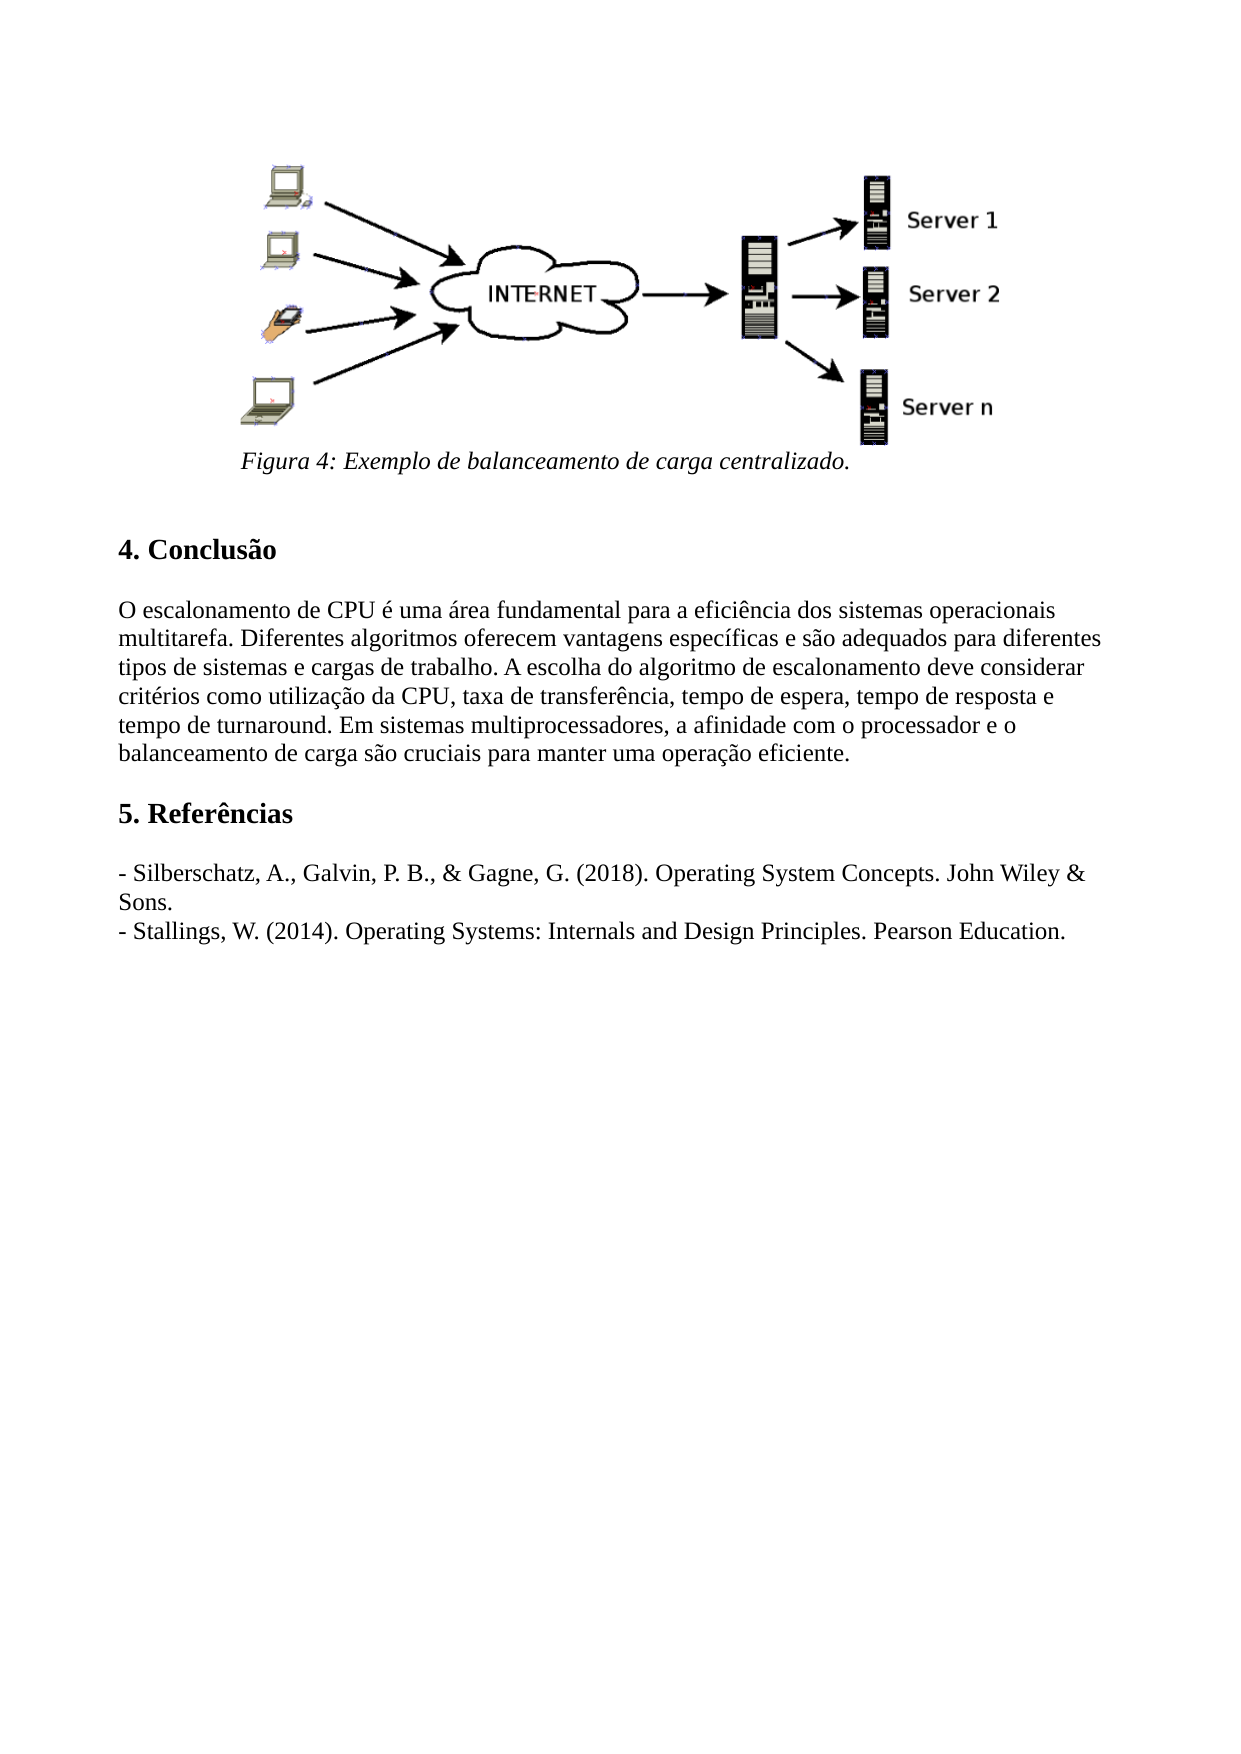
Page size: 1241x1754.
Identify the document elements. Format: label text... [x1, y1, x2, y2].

text Figura 4: Exemplo de balanceamento de carga centralizado. [241, 447, 1000, 475]
text 4. Conclusão [118, 532, 1122, 566]
text - Silberschatz, A., Galvin, P. B., & Gagne, G. (2018). Operating System Concepts. John Wiley & Sons. [118, 858, 1122, 916]
picture [240, 159, 1000, 447]
text 5. Referências [118, 796, 1122, 829]
text O escalonamento de CPU é uma área fundamental para a eficiência dos sistemas operacionais multitarefa. Diferentes algoritmos oferecem vantagens específicas e são adequados para diferentes tipos de sistemas e cargas de trabalho. A escolha do algoritmo de escalonamento deve considerar critérios como utilização da CPU, taxa de transferência, tempo de espera, tempo de resposta e tempo de turnaround. Em sistemas multiprocessadores, a afinidade com o processador e o balanceamento de carga são cruciais para manter uma operação eficiente. [118, 595, 1122, 767]
text - Stallings, W. (2014). Operating Systems: Internals and Design Principles. Pearson Education. [118, 916, 1122, 944]
